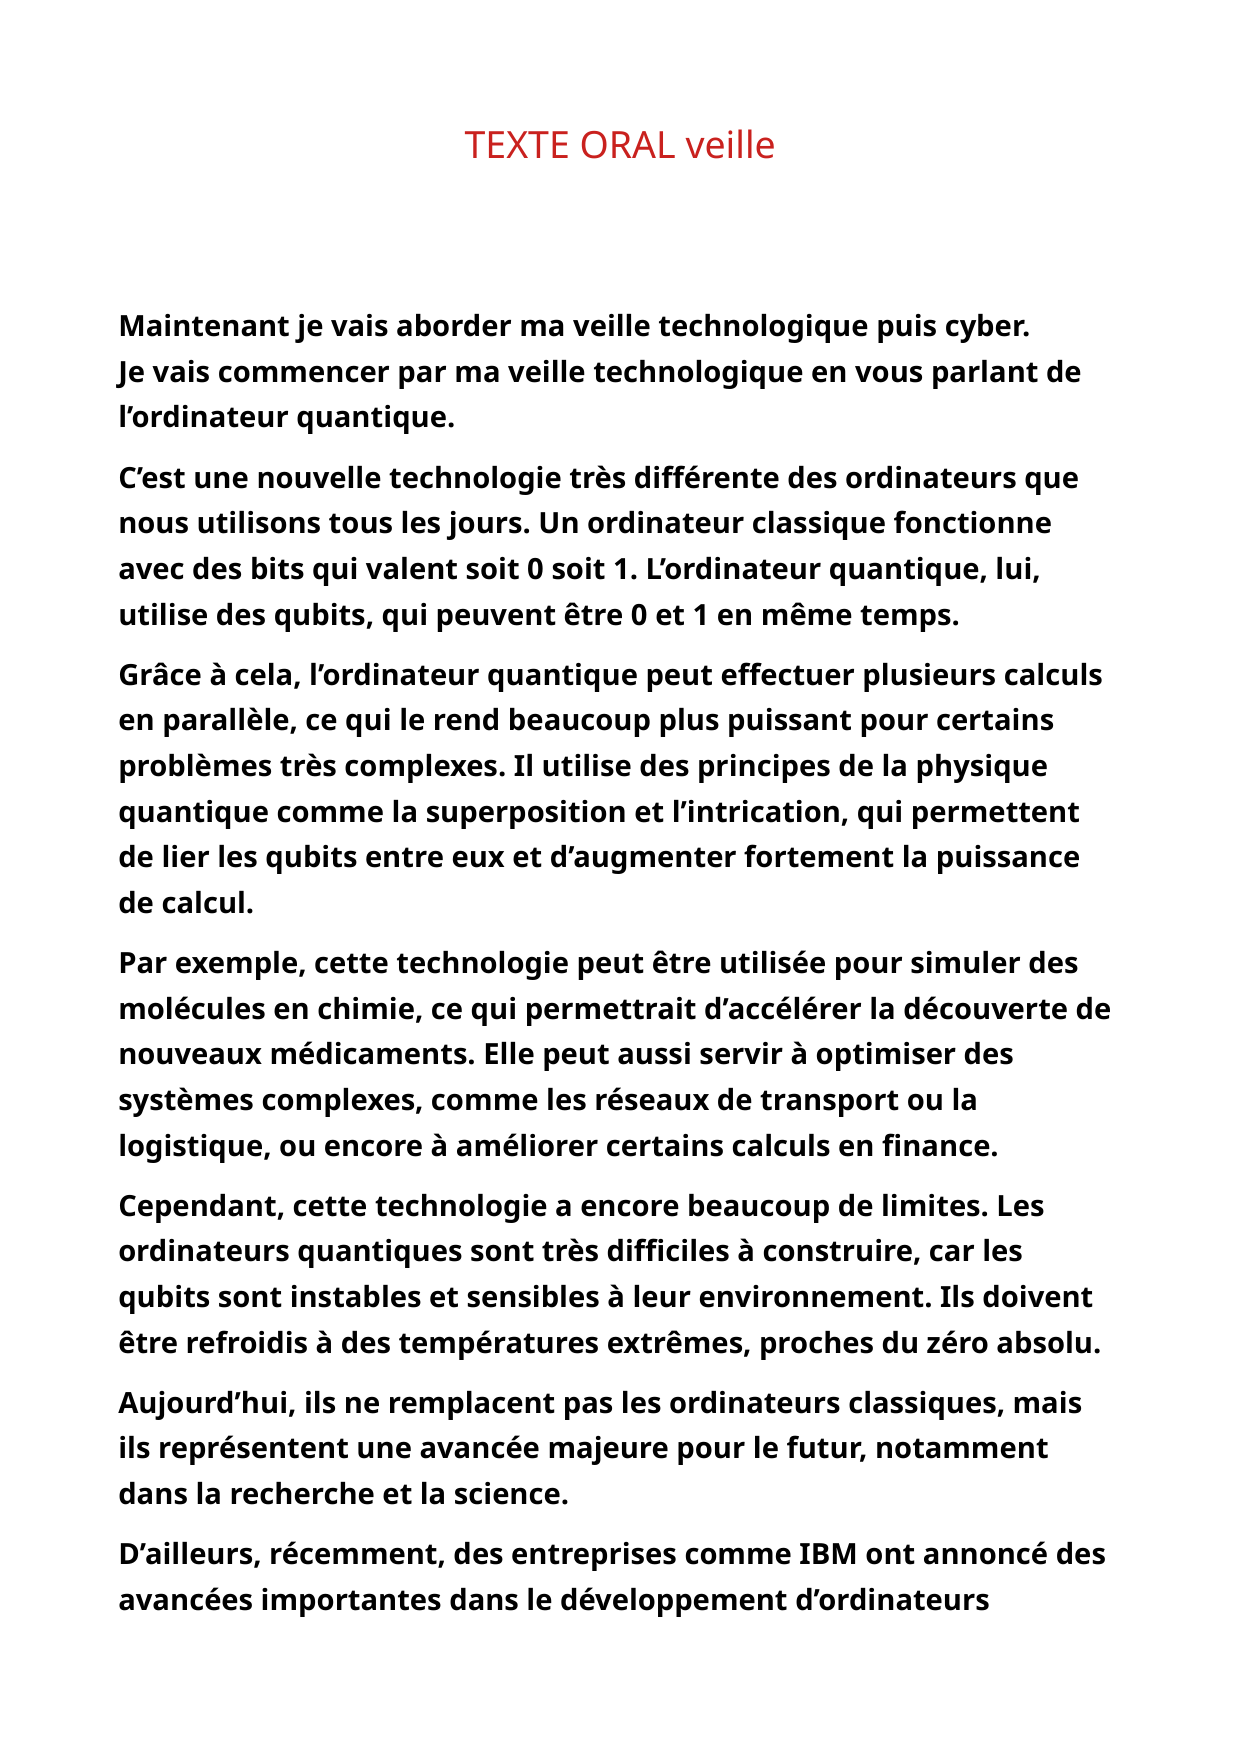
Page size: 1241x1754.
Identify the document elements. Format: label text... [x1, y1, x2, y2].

text TEXTE ORAL veille [118, 118, 1122, 169]
text Par exemple, cette technologie peut être utilisée pour simuler des molécules en chimie, ce qui permettrait d’accélérer la découverte de nouveaux médicaments. Elle peut aussi servir à optimiser des systèmes complexes, comme les réseaux de transport ou la logistique, ou encore à améliorer certains calculs en finance. [118, 942, 1122, 1164]
text Aujourd’hui, ils ne remplacent pas les ordinateurs classiques, mais ils représentent une avancée majeure pour le futur, notamment dans la recherche et la science. [118, 1382, 1122, 1513]
text D’ailleurs, récemment, des entreprises comme IBM ont annoncé des avancées importantes dans le développement d’ordinateurs [118, 1533, 1122, 1619]
text Grâce à cela, l’ordinateur quantique peut effectuer plusieurs calculs en parallèle, ce qui le rend beaucoup plus puissant pour certains problèmes très complexes. Il utilise des principes de la physique quantique comme la superposition et l’intrication, qui permettent de lier les qubits entre eux et d’augmenter fortement la puissance de calcul. [118, 654, 1122, 922]
text C’est une nouvelle technologie très différente des ordinateurs que nous utilisons tous les jours. Un ordinateur classique fonctionne avec des bits qui valent soit 0 soit 1. L’ordinateur quantique, lui, utilise des qubits, qui peuvent être 0 et 1 en même temps. [118, 457, 1122, 633]
text Cependant, cette technologie a encore beaucoup de limites. Les ordinateurs quantiques sont très difficiles à construire, car les qubits sont instables et sensibles à leur environnement. Ils doivent être refroidis à des températures extrêmes, proches du zéro absolu. [118, 1185, 1122, 1362]
text Maintenant je vais aborder ma veille technologique puis cyber. Je vais commencer par ma veille technologique en vous parlant de l’ordinateur quantique. [118, 305, 1122, 436]
